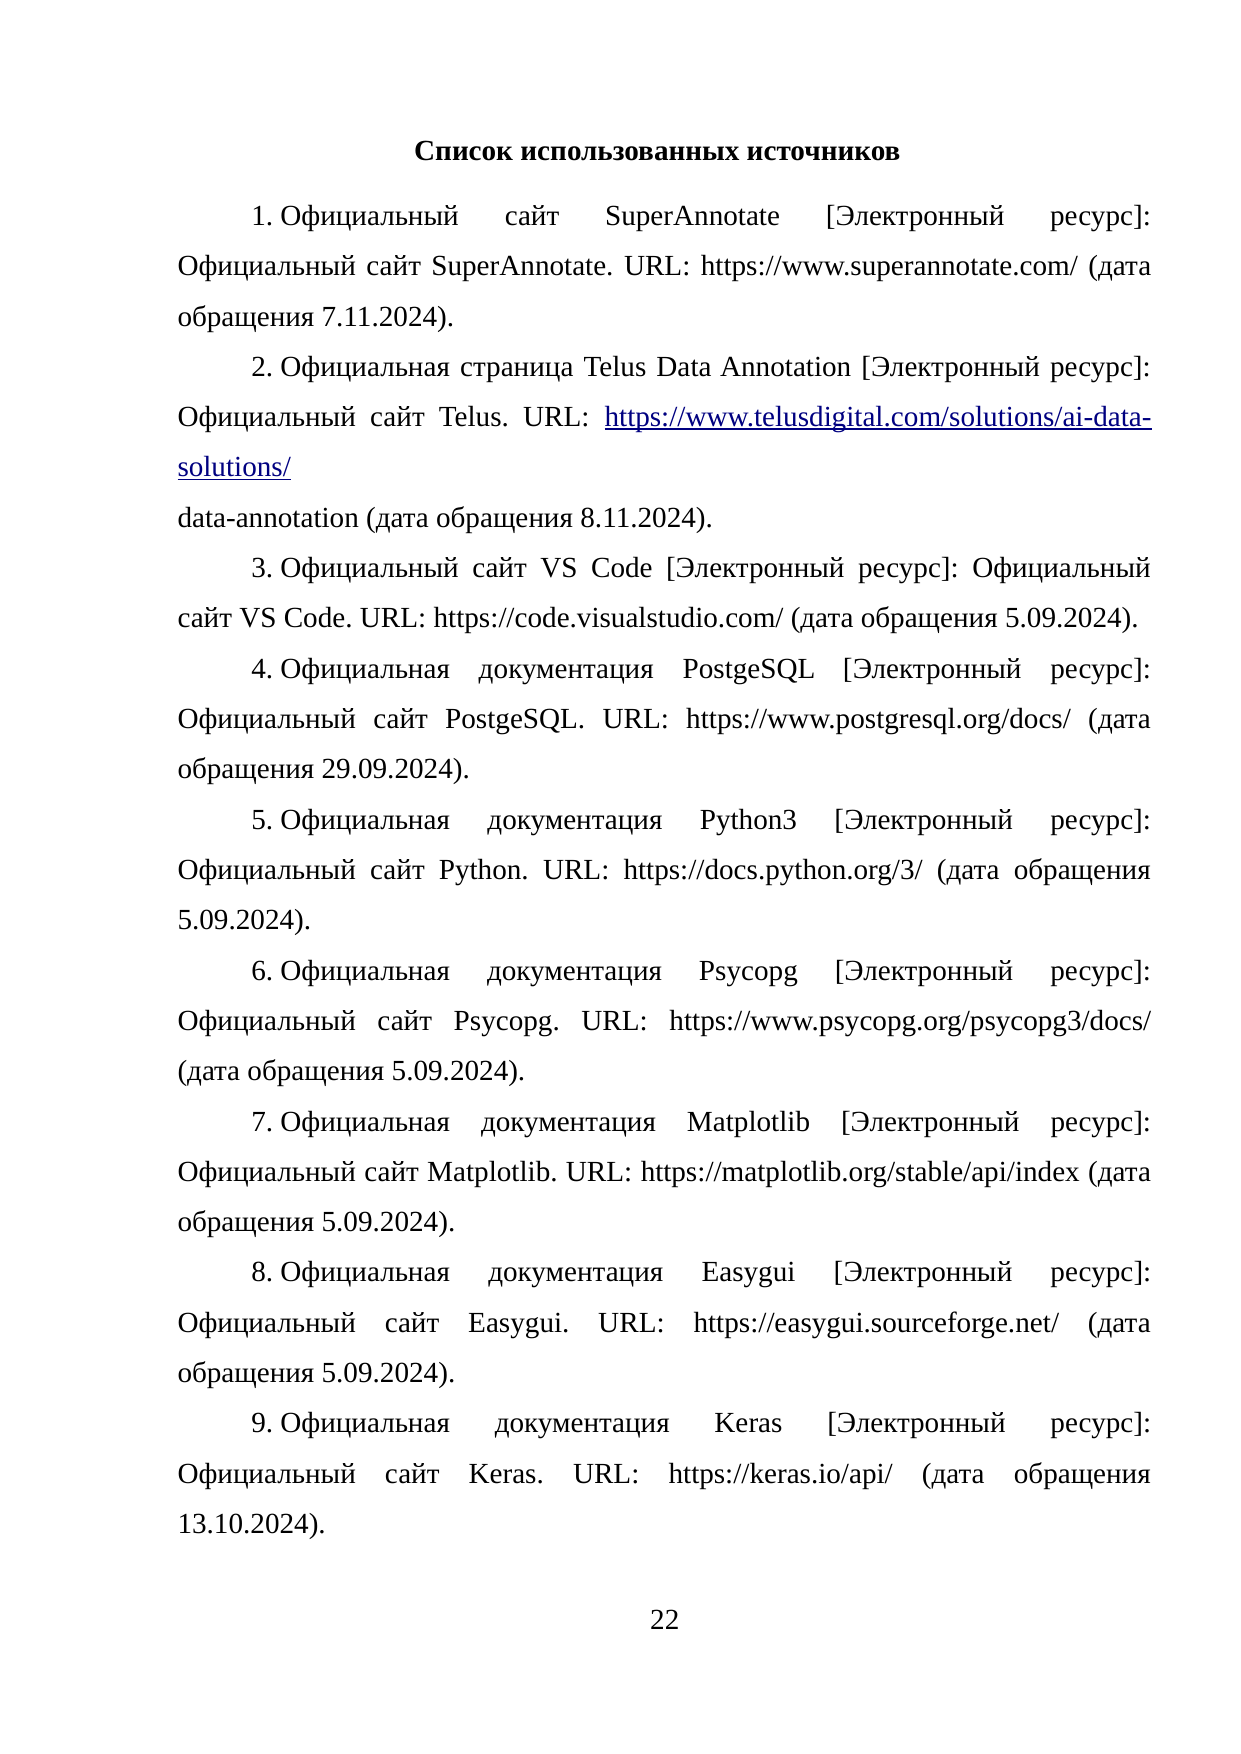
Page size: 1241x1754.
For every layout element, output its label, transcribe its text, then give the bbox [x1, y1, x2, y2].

list Официальная страница Telus Data Annotation [Электронный ресурс]: Официальный сайт Telus. URL: https://www.telusdigital.com/solutions/ai-data-solutions/ data-annotation (дата обращения 8.11.2024). [177, 349, 1152, 533]
list Официальная документация Easygui [Электронный ресурс]: Официальный сайт Easygui. URL: https://easygui.sourceforge.net/ (дата обращения 5.09.2024). [177, 1254, 1152, 1389]
list Официальный сайт VS Code [Электронный ресурс]: Официальный сайт VS Code. URL: https://code.visualstudio.com/ (дата обращения 5.09.2024). [177, 550, 1152, 634]
list Официальная документация Python3 [Электронный ресурс]: Официальный сайт Python. URL: https://docs.python.org/3/ (дата обращения 5.09.2024). [177, 802, 1152, 936]
title Список использованных источников [251, 133, 1063, 166]
list Официальная документация PostgeSQL [Электронный ресурс]: Официальный сайт PostgeSQL. URL: https://www.postgresql.org/docs/ (дата обращения 29.09.2024). [177, 651, 1152, 785]
list Официальный сайт SuperAnnotate [Электронный ресурс]: Официальный сайт SuperAnnotate. URL: https://www.superannotate.com/ (дата обращения 7.11.2024). [177, 198, 1152, 332]
list Официальная документация Keras [Электронный ресурс]: Официальный сайт Keras. URL: https://keras.io/api/ (дата обращения 13.10.2024). [177, 1406, 1152, 1540]
list Официальная документация Psycopg [Электронный ресурс]: Официальный сайт Psycopg. URL: https://www.psycopg.org/psycopg3/docs/ (дата обращения 5.09.2024). [177, 953, 1152, 1087]
list Официальная документация Matplotlib [Электронный ресурс]: Официальный сайт Matplotlib. URL: https://matplotlib.org/stable/api/index (дата обращения 5.09.2024). [177, 1104, 1152, 1238]
